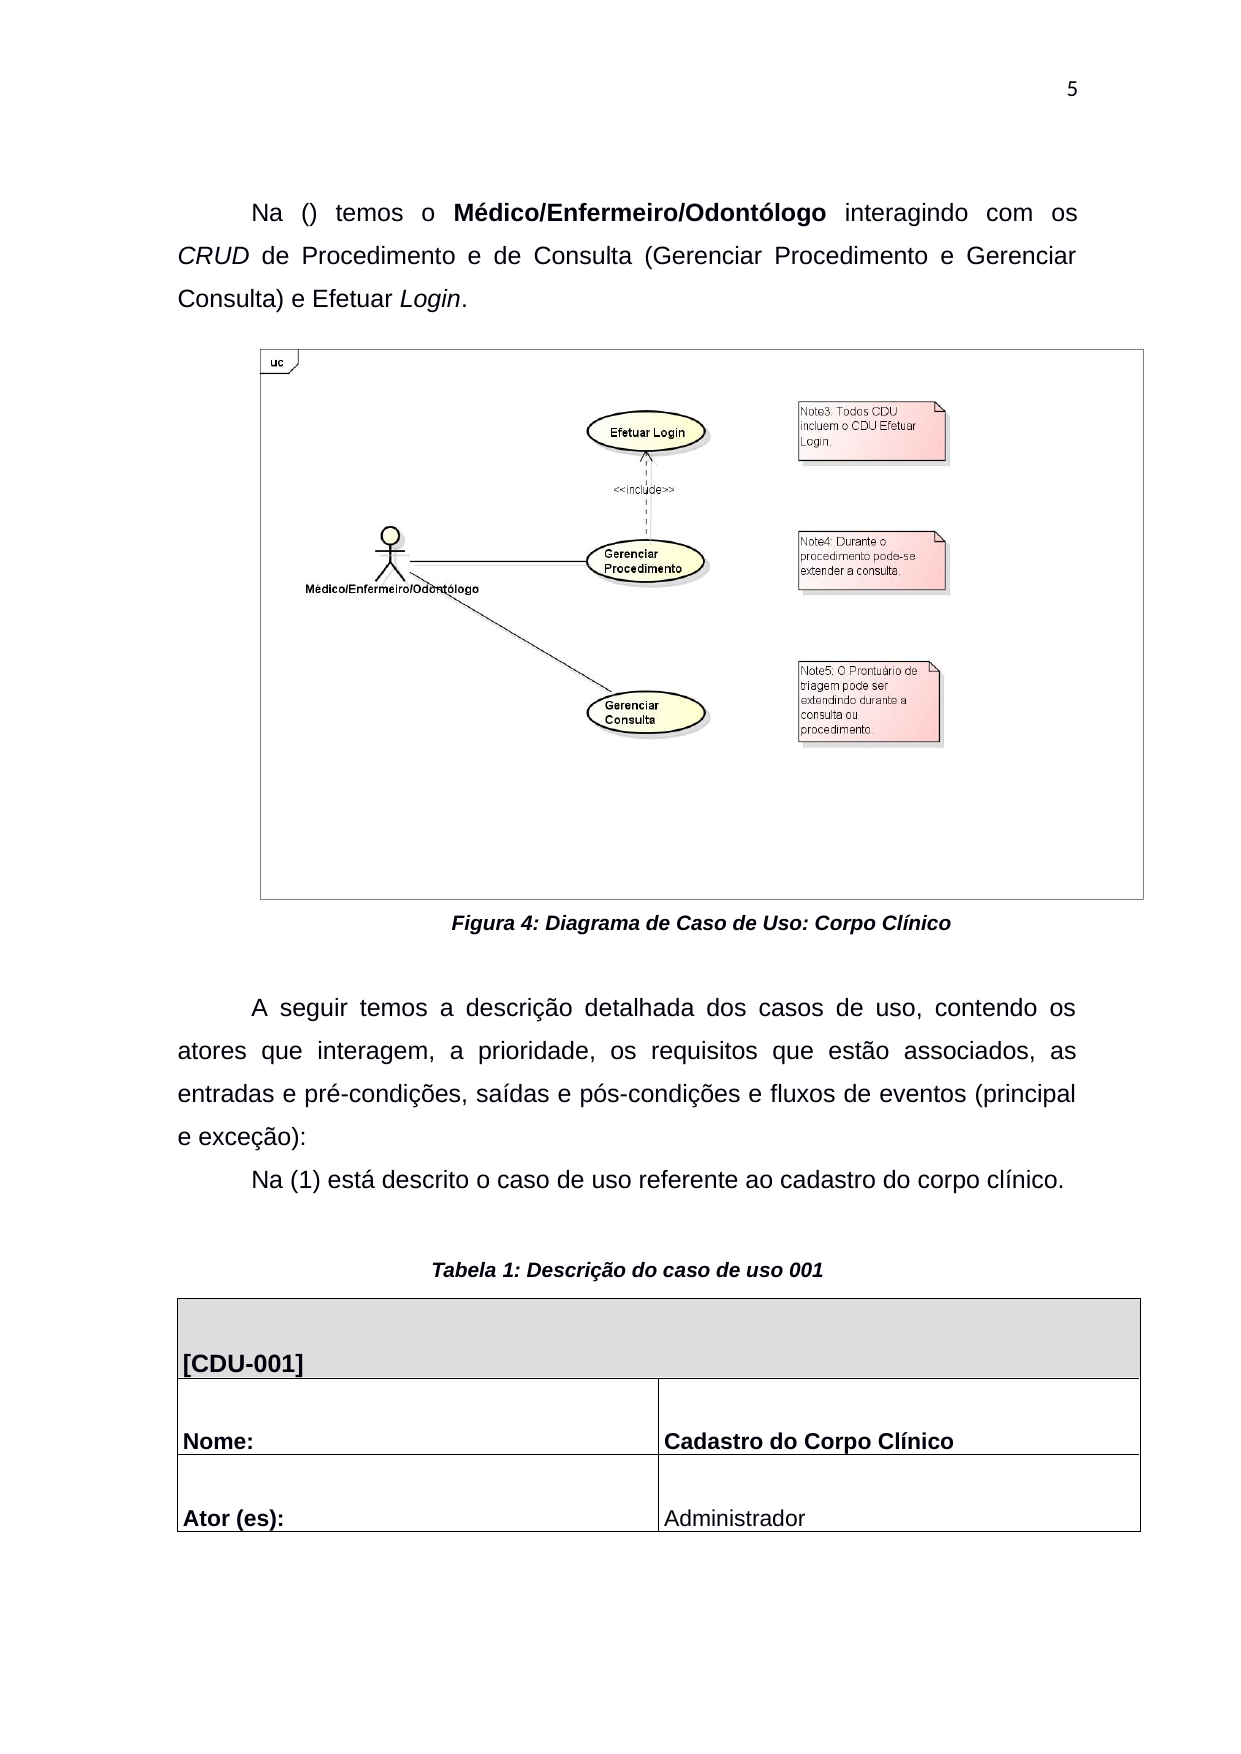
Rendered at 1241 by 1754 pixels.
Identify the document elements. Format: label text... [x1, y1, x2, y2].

list A seguir temos a descrição detalhada dos casos de uso, contendo os atores que interagem, a prioridade, os requisitos que estão associados, as entradas e pré-condições, saídas e pós-condições e fluxos de eventos (principal e exceção): [177, 992, 1078, 1151]
list Na () temos o Médico/Enfermeiro/Odontólogo interagindo com os CRUD de Procedimento e de Consulta (Gerenciar Procedimento e Gerenciar Consulta) e Efetuar Login. [177, 198, 1078, 313]
table_cell Cadastro do Corpo Clínico [659, 1378, 1140, 1454]
table_cell Ator (es): [178, 1455, 658, 1531]
list Na (Tabela 1) está descrito o caso de uso referente ao cadastro do corpo clínico. [177, 1165, 1078, 1194]
text Tabela 1: Descrição do caso de uso 001 [177, 1258, 1078, 1282]
table_cell Nome: [178, 1379, 658, 1454]
table_header [CDU-001] [178, 1299, 1140, 1377]
table_cell Administrador [659, 1454, 1140, 1531]
picture [251, 339, 1152, 908]
text Figura 4: Diagrama de Caso de Uso: Corpo Clínico [251, 908, 1152, 935]
